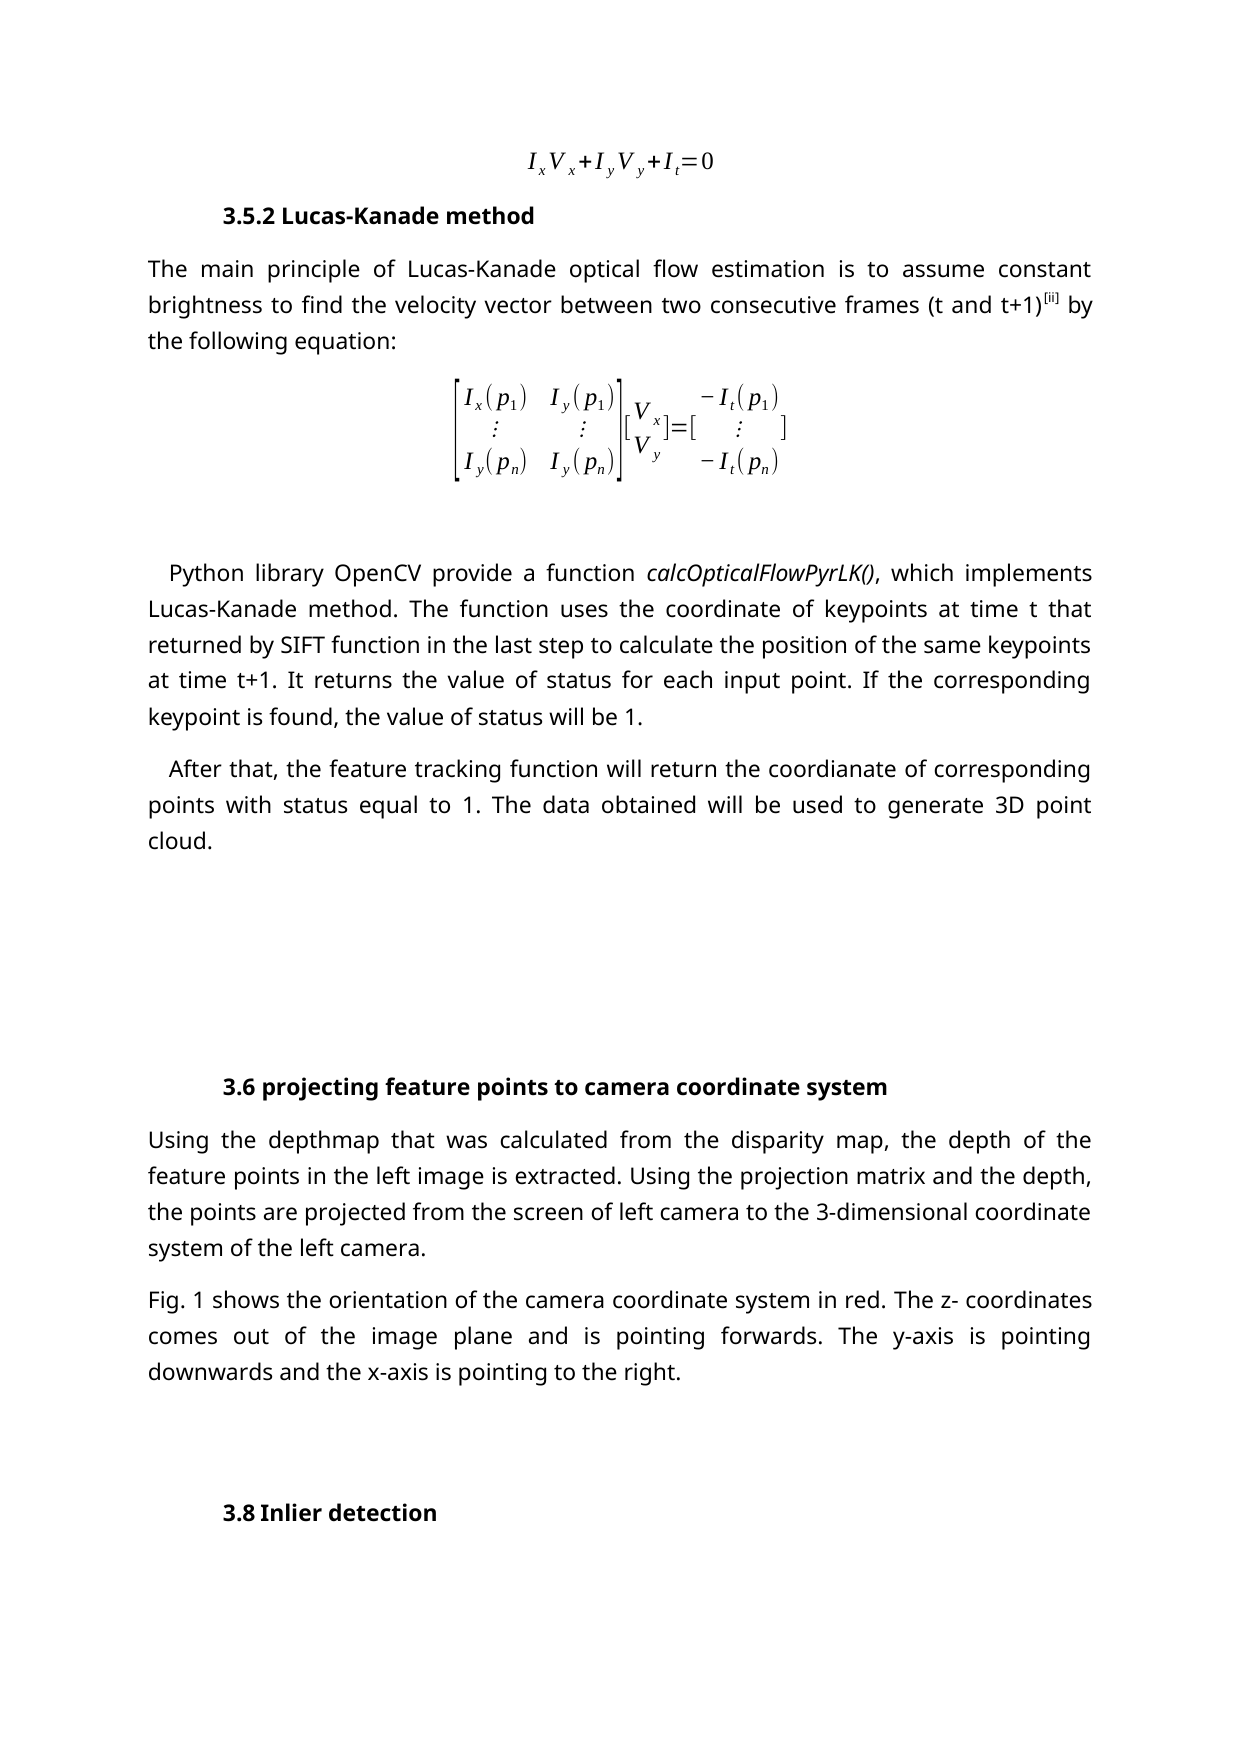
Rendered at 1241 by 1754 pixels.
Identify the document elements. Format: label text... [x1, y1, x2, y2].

text Fig. 1 shows the orientation of the camera coordinate system in red. The z- coordinates comes out of the image plane and is pointing forwards. The y-axis is pointing downwards and the x-axis is pointing to the right. [148, 1284, 1093, 1387]
text Python library OpenCV provide a function calcOpticalFlowPyrLK(), which implements Lucas-Kanade method. The function uses the coordinate of keypoints at time t that returned by SIFT function in the last step to calculate the position of the same keypoints at time t+1. It returns the value of status for each input point. If the corresponding keypoint is found, the value of status will be 1. [148, 557, 1093, 732]
text 3.6 projecting feature points to camera coordinate system [223, 1071, 1093, 1102]
list Inlier detection [223, 1497, 1093, 1528]
text The main principle of Lucas-Kanade optical flow estimation is to assume constant brightness to find the velocity vector between two consecutive frames (t and t+1)[] by the following equation: [148, 253, 1093, 356]
text 3.5.2 Lucas-Kanade method [148, 200, 1093, 231]
text Using the depthmap that was calculated from the disparity map, the depth of the feature points in the left image is extracted. Using the projection matrix and the depth, the points are projected from the screen of left camera to the 3-dimensional coordinate system of the left camera. [148, 1124, 1093, 1263]
text After that, the feature tracking function will return the coordianate of corresponding points with status equal to 1. The data obtained will be used to generate 3D point cloud. [148, 753, 1093, 856]
